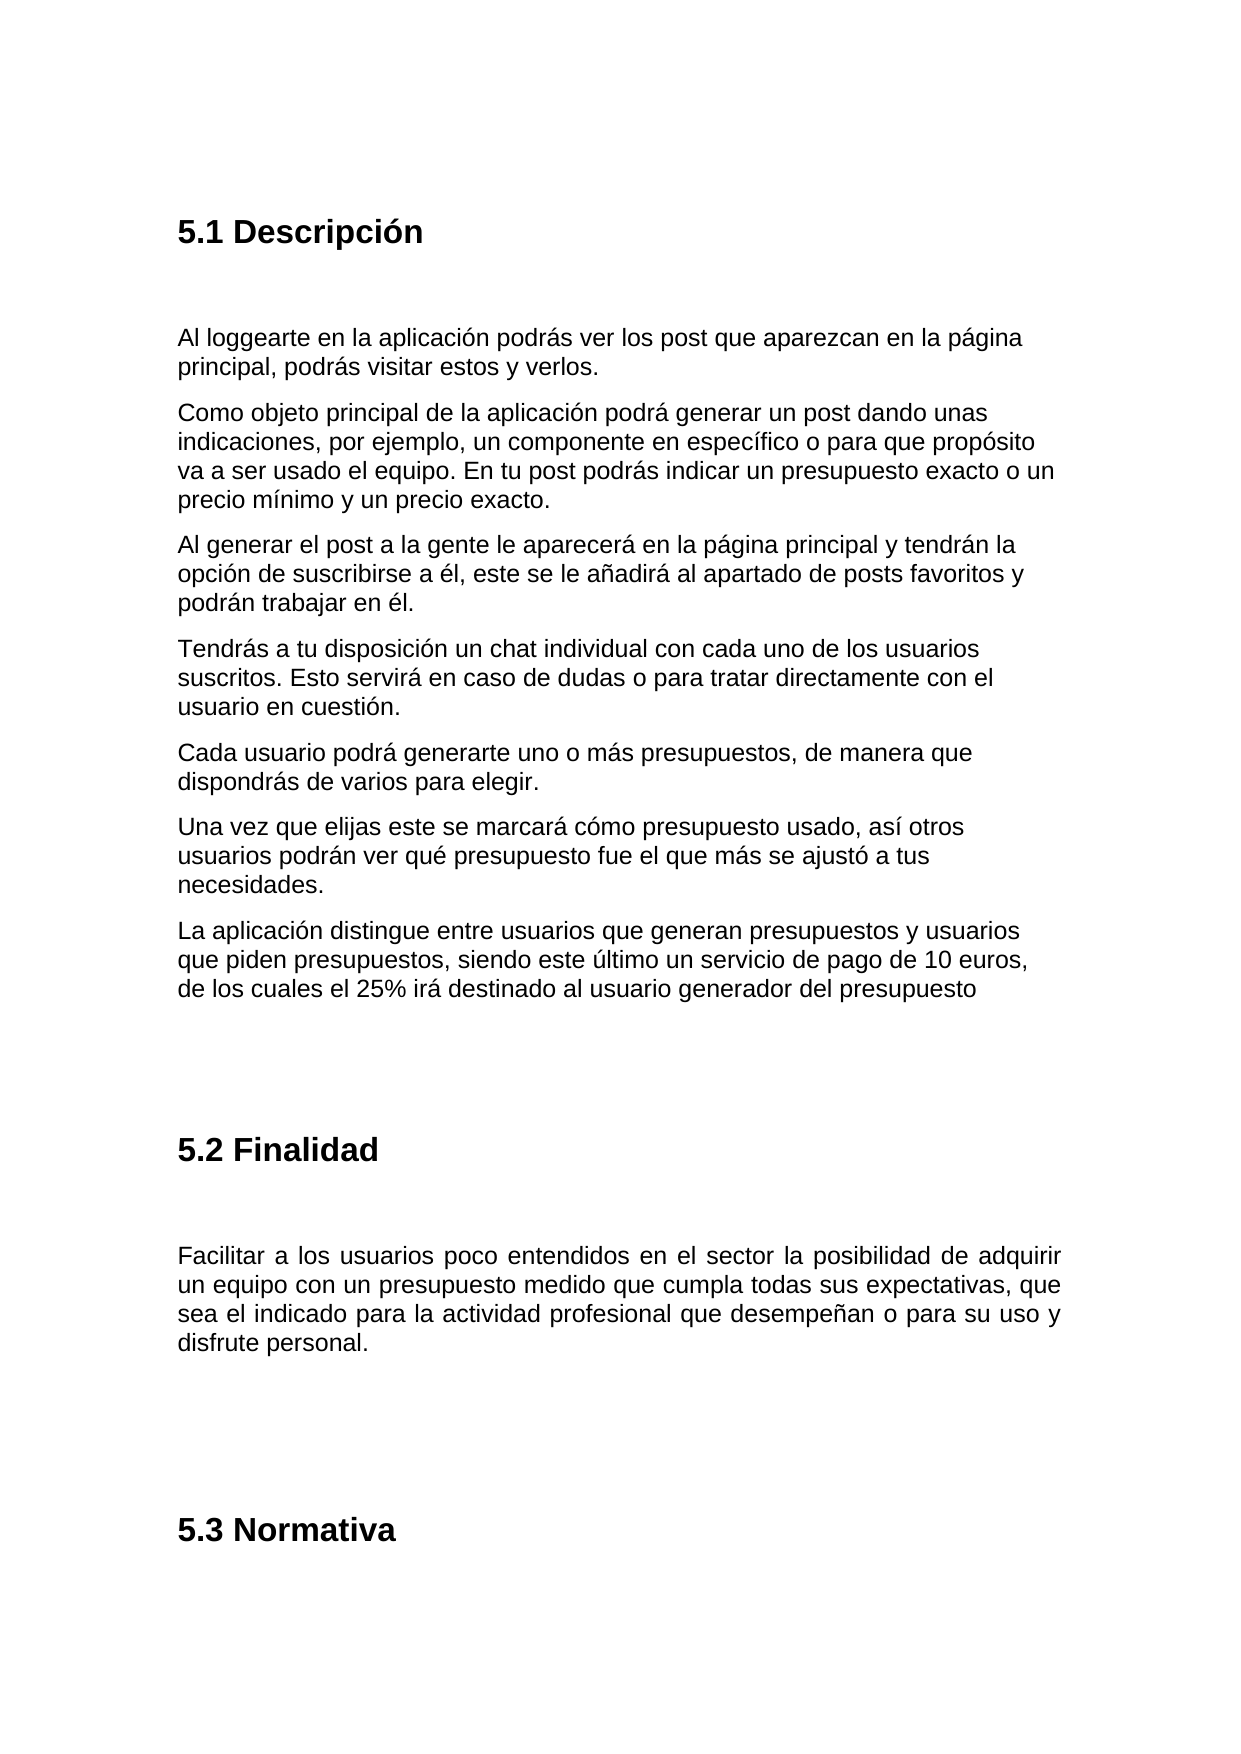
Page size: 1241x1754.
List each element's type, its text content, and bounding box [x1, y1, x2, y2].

text Como objeto principal de la aplicación podrá generar un post dando unas indicaciones, por ejemplo, un componente en específico o para que propósito va a ser usado el equipo. En tu post podrás indicar un presupuesto exacto o un precio mínimo y un precio exacto. [177, 398, 1063, 514]
text La aplicación distingue entre usuarios que generan presupuestos y usuarios que piden presupuestos, siendo este último un servicio de pago de 10 euros, de los cuales el 25% irá destinado al usuario generador del presupuesto [177, 916, 1063, 1002]
text 5.2 Finalidad [177, 1130, 1063, 1168]
text 5.1 Descripción [177, 213, 1063, 251]
text Al generar el post a la gente le aparecerá en la página principal y tendrán la opción de suscribirse a él, este se le añadirá al apartado de posts favoritos y podrán trabajar en él. [177, 531, 1063, 617]
text 5.3 Normativa [177, 1510, 1063, 1549]
text Una vez que elijas este se marcará cómo presupuesto usado, así otros usuarios podrán ver qué presupuesto fue el que más se ajustó a tus necesidades. [177, 812, 1063, 899]
text Al loggearte en la aplicación podrás ver los post que aparezcan en la página principal, podrás visitar estos y verlos. [177, 323, 1063, 381]
text Cada usuario podrá generarte uno o más presupuestos, de manera que dispondrás de varios para elegir. [177, 738, 1063, 795]
text Facilitar a los usuarios poco entendidos en el sector la posibilidad de adquirir un equipo con un presupuesto medido que cumpla todas sus expectativas, que sea el indicado para la actividad profesional que desempeñan o para su uso y disfrute personal. [177, 1241, 1063, 1357]
text Tendrás a tu disposición un chat individual con cada uno de los usuarios suscritos. Esto servirá en caso de dudas o para tratar directamente con el usuario en cuestión. [177, 634, 1063, 721]
